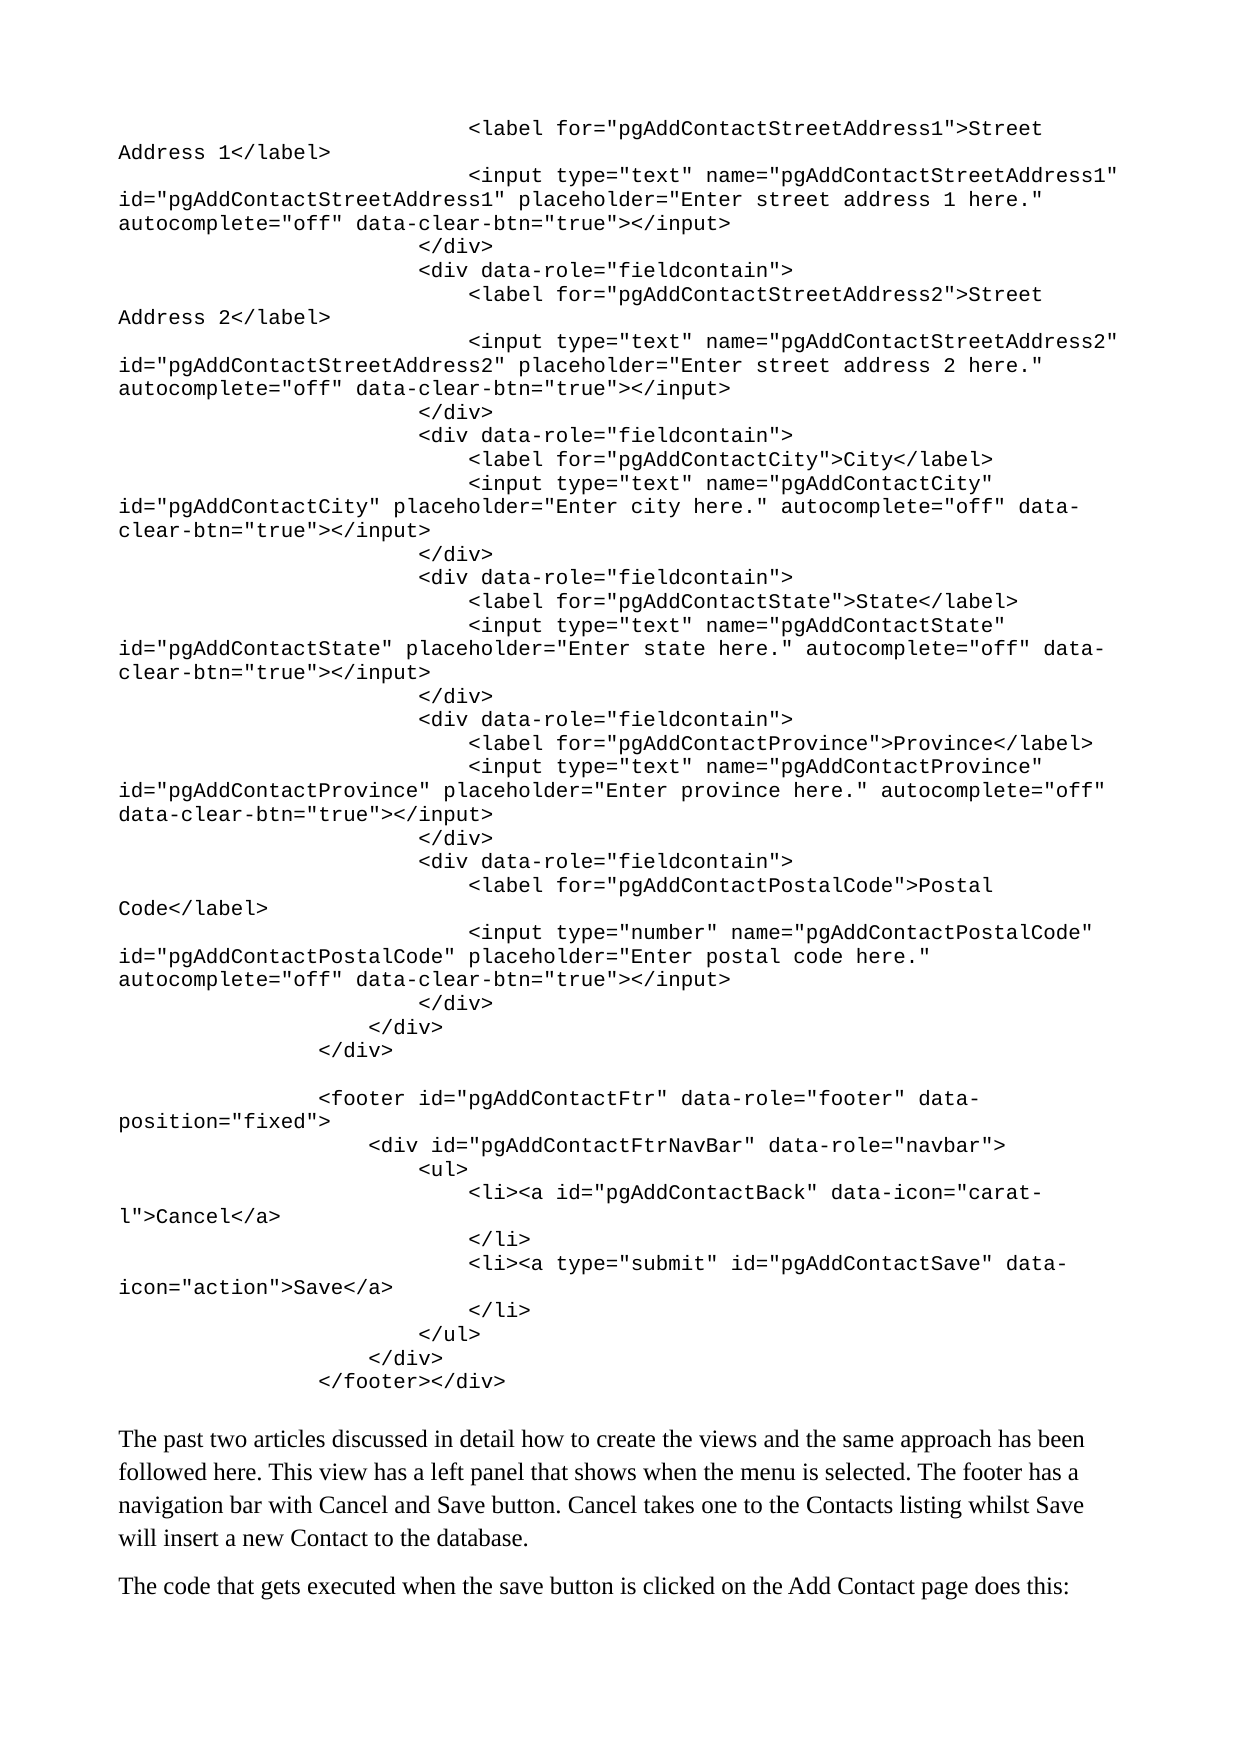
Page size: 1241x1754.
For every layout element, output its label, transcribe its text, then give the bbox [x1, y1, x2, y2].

text </div> [118, 827, 1122, 851]
text <li><a id="pgAddContactBack" data-icon="carat-l">Cancel</a> [118, 1182, 1122, 1229]
text </footer></div> [118, 1371, 1122, 1395]
text <li><a type="submit" id="pgAddContactSave" data-icon="action">Save</a> [118, 1253, 1122, 1300]
text <div data-role="fieldcontain"> [118, 851, 1122, 875]
text </li> [118, 1300, 1122, 1324]
text <ul> [118, 1158, 1122, 1182]
text <label for="pgAddContactCity">City</label> [118, 449, 1122, 473]
text </div> [118, 1040, 1122, 1064]
text </div> [118, 544, 1122, 567]
text <div id="pgAddContactFtrNavBar" data-role="navbar"> [118, 1135, 1122, 1158]
text </div> [118, 993, 1122, 1017]
text </div> [118, 402, 1122, 426]
text <label for="pgAddContactStreetAddress1">Street Address 1</label> [118, 118, 1122, 165]
text </div> [118, 686, 1122, 709]
text <label for="pgAddContactPostalCode">Postal Code</label> [118, 875, 1122, 922]
text The past two articles discussed in detail how to create the views and the same approach has been followed here. This view has a left panel that shows when the menu is selected. The footer has a navigation bar with Cancel and Save button. Cancel takes one to the Contacts listing whilst Save will insert a new Contact to the database. [118, 1424, 1122, 1552]
text </div> [118, 1348, 1122, 1371]
text <input type="text" name="pgAddContactProvince" id="pgAddContactProvince" placeholder="Enter province here." autocomplete="off" data-clear-btn="true"></input> [118, 757, 1122, 827]
text <div data-role="fieldcontain"> [118, 426, 1122, 449]
text <label for="pgAddContactStreetAddress2">Street Address 2</label> [118, 284, 1122, 331]
text <label for="pgAddContactState">State</label> [118, 591, 1122, 615]
text <input type="text" name="pgAddContactStreetAddress1" id="pgAddContactStreetAddress1" placeholder="Enter street address 1 here." autocomplete="off" data-clear-btn="true"></input> [118, 165, 1122, 236]
text <div data-role="fieldcontain"> [118, 567, 1122, 591]
text <div data-role="fieldcontain"> [118, 260, 1122, 284]
text <input type="number" name="pgAddContactPostalCode" id="pgAddContactPostalCode" placeholder="Enter postal code here." autocomplete="off" data-clear-btn="true"></input> [118, 922, 1122, 993]
text The code that gets executed when the save button is clicked on the Add Contact page does this: [118, 1571, 1122, 1600]
text <label for="pgAddContactProvince">Province</label> [118, 733, 1122, 757]
text <input type="text" name="pgAddContactStreetAddress2" id="pgAddContactStreetAddress2" placeholder="Enter street address 2 here." autocomplete="off" data-clear-btn="true"></input> [118, 331, 1122, 402]
text <input type="text" name="pgAddContactCity" id="pgAddContactCity" placeholder="Enter city here." autocomplete="off" data-clear-btn="true"></input> [118, 473, 1122, 544]
text </li> [118, 1229, 1122, 1253]
text </div> [118, 1017, 1122, 1040]
text <div data-role="fieldcontain"> [118, 709, 1122, 733]
text <input type="text" name="pgAddContactState" id="pgAddContactState" placeholder="Enter state here." autocomplete="off" data-clear-btn="true"></input> [118, 615, 1122, 686]
text </div> [118, 236, 1122, 260]
text <footer id="pgAddContactFtr" data-role="footer" data-position="fixed"> [118, 1088, 1122, 1135]
text </ul> [118, 1324, 1122, 1348]
